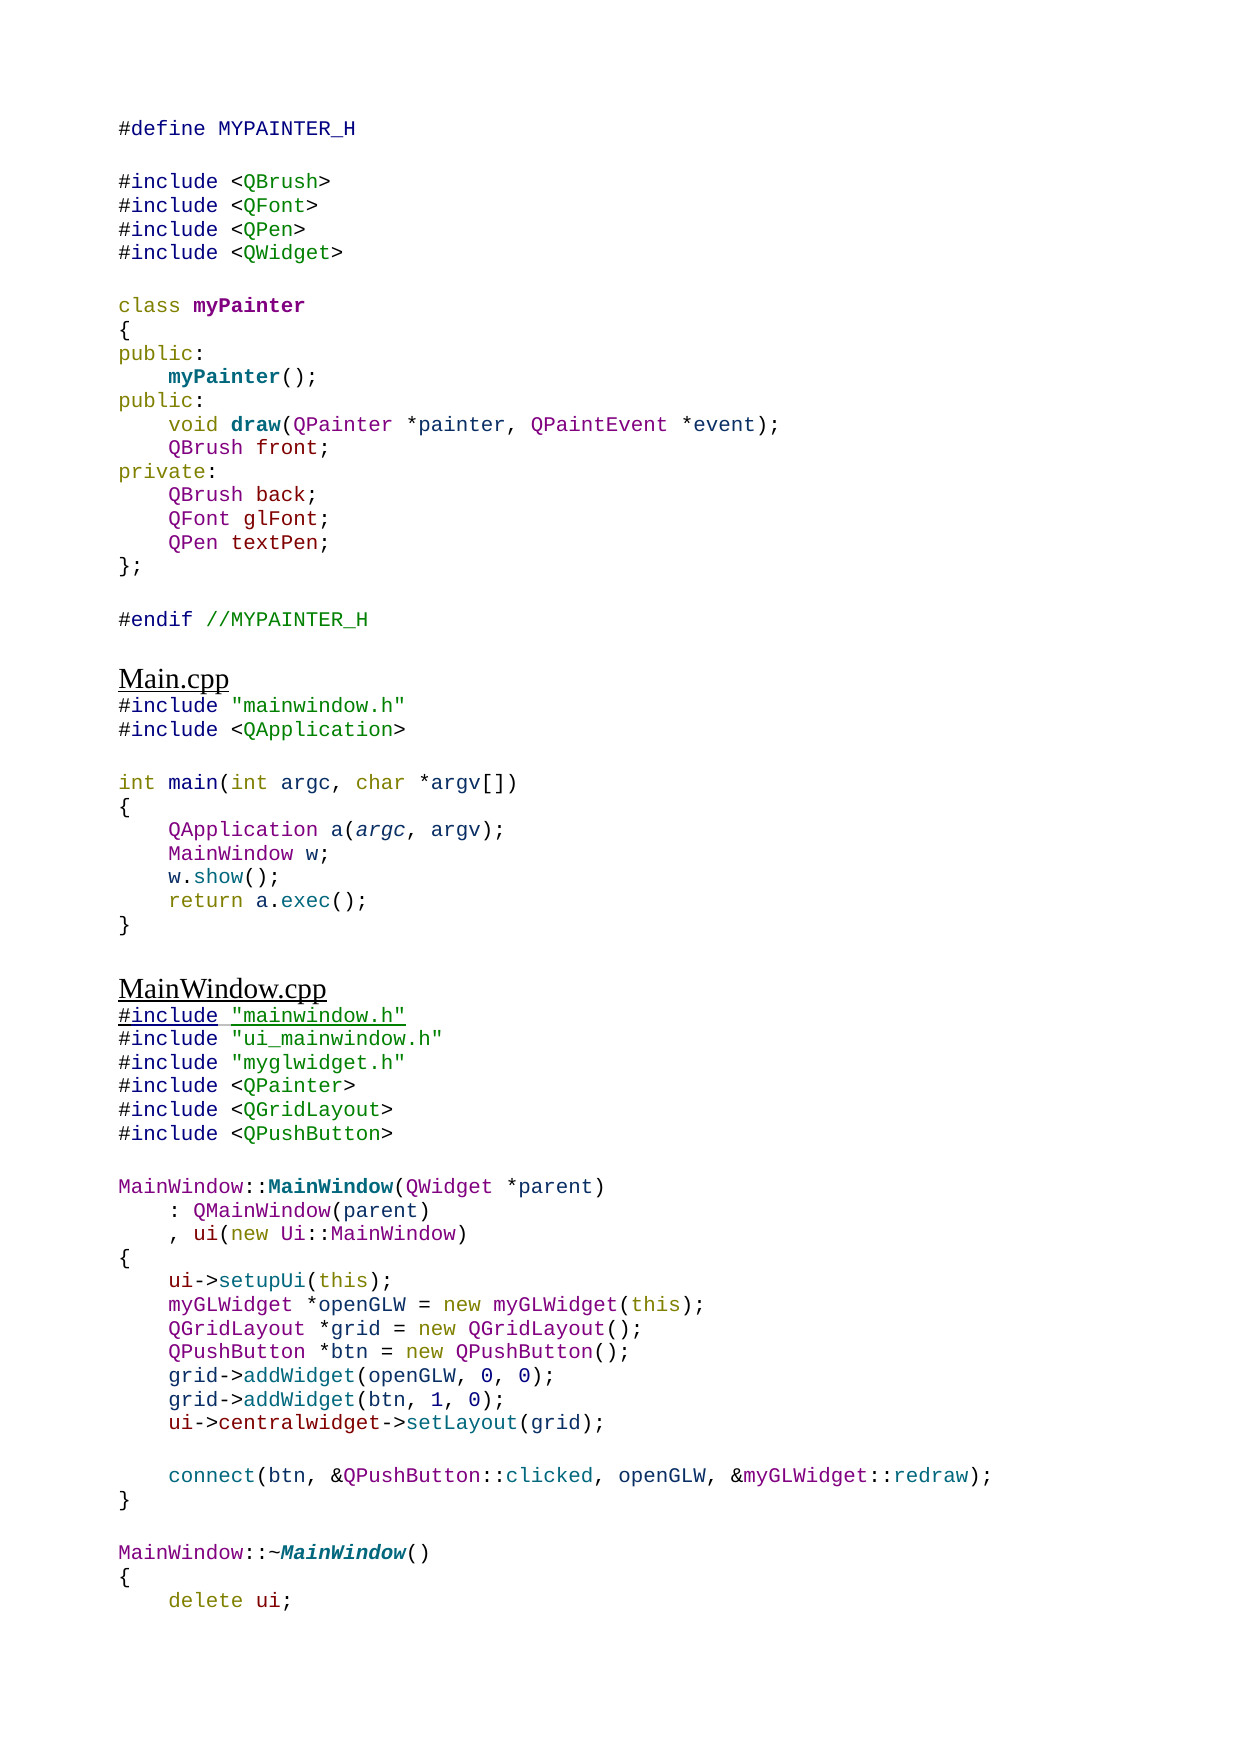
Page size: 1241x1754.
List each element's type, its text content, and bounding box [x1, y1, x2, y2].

text grid->addWidget(btn, 1, 0); [118, 1389, 1122, 1412]
text } [118, 914, 1122, 937]
text } [118, 1489, 1122, 1513]
text ui->centralwidget->setLayout(grid); [118, 1412, 1122, 1436]
text #include <QWidget> [118, 242, 1122, 266]
text { [118, 796, 1122, 819]
text #include <QApplication> [118, 719, 1122, 742]
text myGLWidget *openGLW = new myGLWidget(this); [118, 1294, 1122, 1318]
text QPen textPen; [118, 532, 1122, 555]
text public: [118, 343, 1122, 366]
text int main(int argc, char *argv[]) [118, 772, 1122, 796]
text { [118, 1566, 1122, 1589]
text QBrush front; [118, 437, 1122, 461]
text grid->addWidget(openGLW, 0, 0); [118, 1365, 1122, 1389]
text , ui(new Ui::MainWindow) [118, 1223, 1122, 1247]
text #include <QGridLayout> [118, 1099, 1122, 1123]
text #endif //MYPAINTER_H [118, 608, 1122, 632]
text #include "mainwindow.h" [118, 1004, 1122, 1028]
text connect(btn, &QPushButton::clicked, openGLW, &myGLWidget::redraw); [118, 1466, 1122, 1489]
text QPushButton *btn = new QPushButton(); [118, 1341, 1122, 1365]
text MainWindow::~MainWindow() [118, 1542, 1122, 1566]
text MainWindow w; [118, 843, 1122, 867]
text #include "myglwidget.h" [118, 1052, 1122, 1076]
text delete ui; [118, 1589, 1122, 1613]
text QApplication a(argc, argv); [118, 819, 1122, 843]
text QFont glFont; [118, 508, 1122, 532]
text QGridLayout *grid = new QGridLayout(); [118, 1318, 1122, 1341]
text #include "mainwindow.h" [118, 695, 1122, 719]
text MainWindow.cpp [118, 971, 1122, 1004]
text class myPainter [118, 295, 1122, 319]
text #define MYPAINTER_H [118, 118, 1122, 142]
text public: [118, 390, 1122, 413]
text #include <QBrush> [118, 171, 1122, 195]
text MainWindow::MainWindow(QWidget *parent) [118, 1176, 1122, 1199]
text myPainter(); [118, 366, 1122, 390]
text { [118, 319, 1122, 343]
text : QMainWindow(parent) [118, 1199, 1122, 1223]
text return a.exec(); [118, 890, 1122, 914]
text #include <QPen> [118, 218, 1122, 242]
text Main.cpp [118, 662, 1122, 695]
text ui->setupUi(this); [118, 1271, 1122, 1294]
text #include <QPushButton> [118, 1123, 1122, 1146]
text #include <QFont> [118, 195, 1122, 218]
text { [118, 1247, 1122, 1271]
text void draw(QPainter *painter, QPaintEvent *event); [118, 413, 1122, 437]
text private: [118, 461, 1122, 484]
text QBrush back; [118, 484, 1122, 508]
text w.show(); [118, 867, 1122, 890]
text #include <QPainter> [118, 1076, 1122, 1099]
text #include "ui_mainwindow.h" [118, 1028, 1122, 1052]
text }; [118, 555, 1122, 579]
